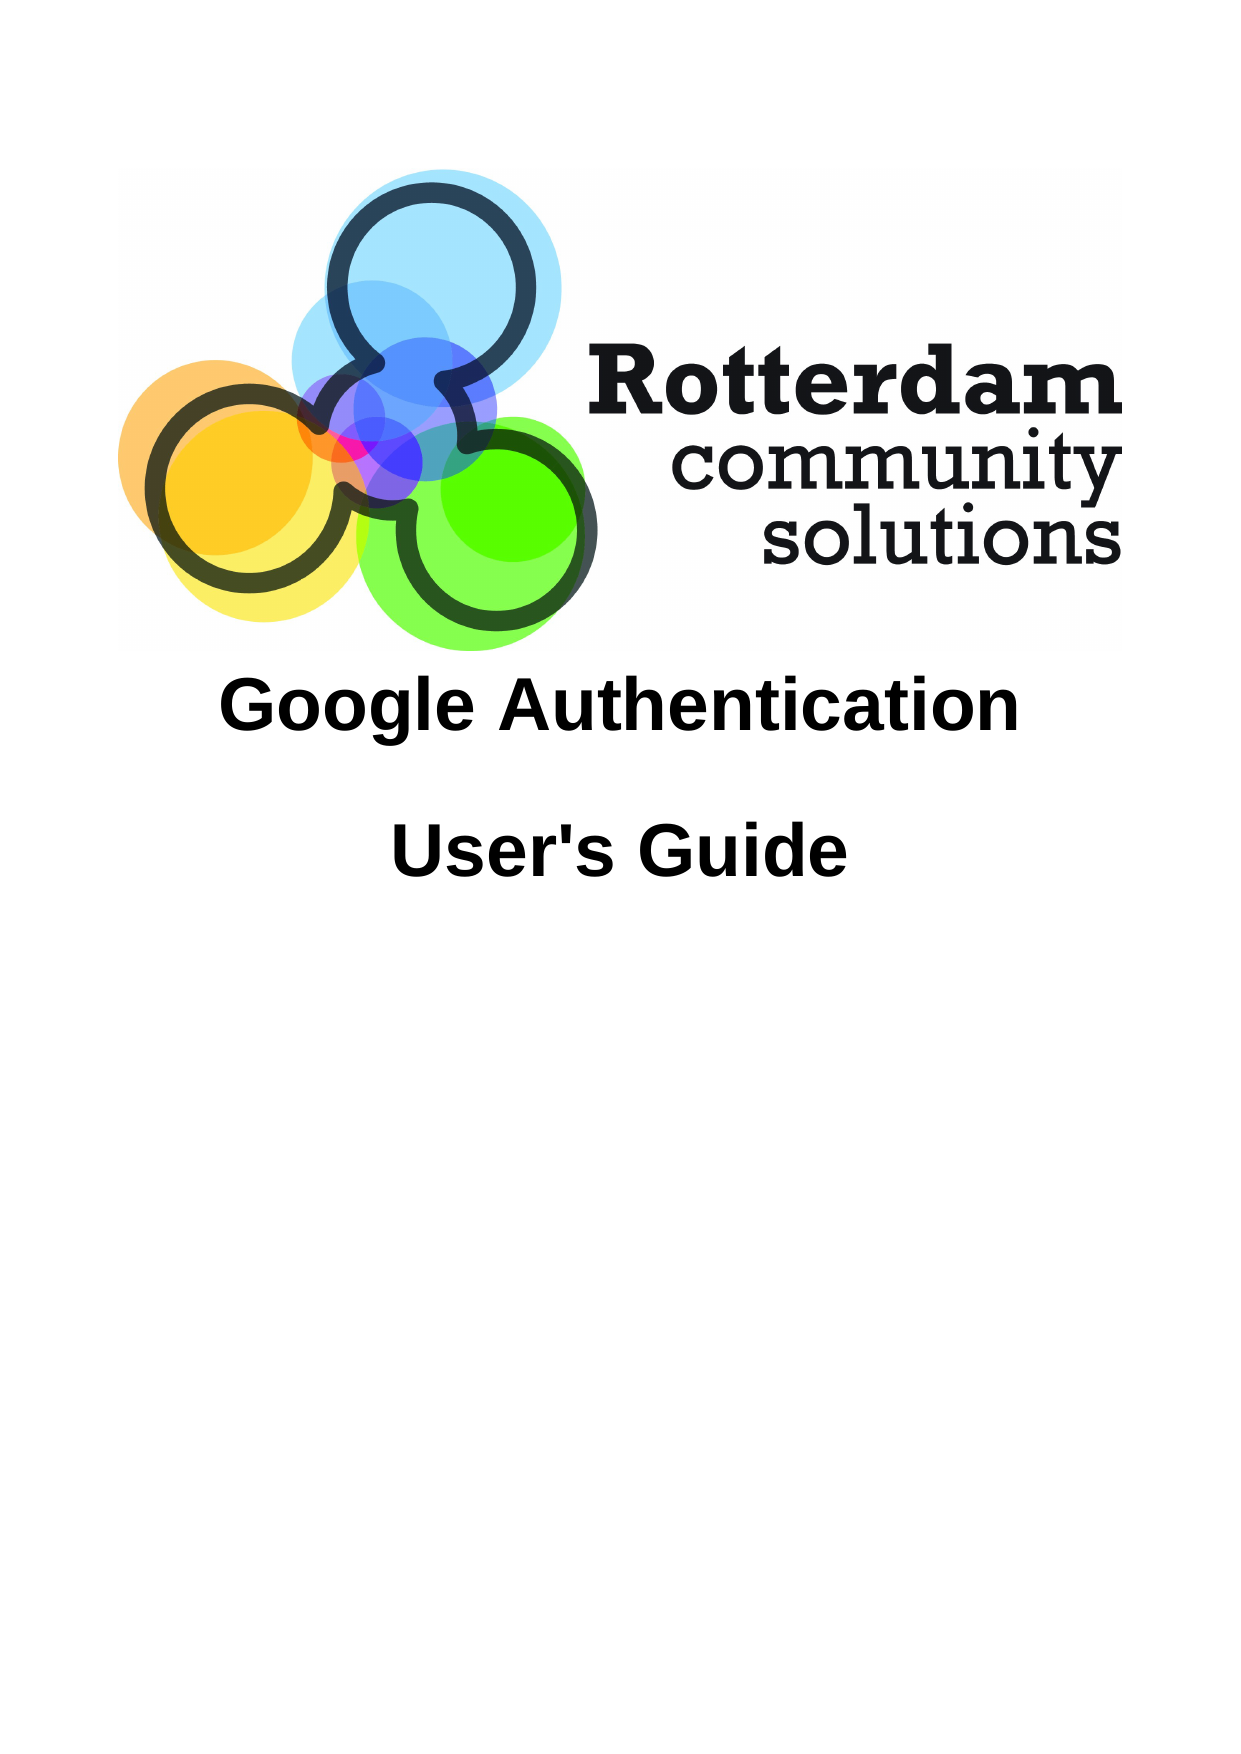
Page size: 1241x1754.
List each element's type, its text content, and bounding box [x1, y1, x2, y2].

subtitle Google Authentication [118, 651, 1122, 746]
subtitle User's Guide [118, 809, 1122, 893]
